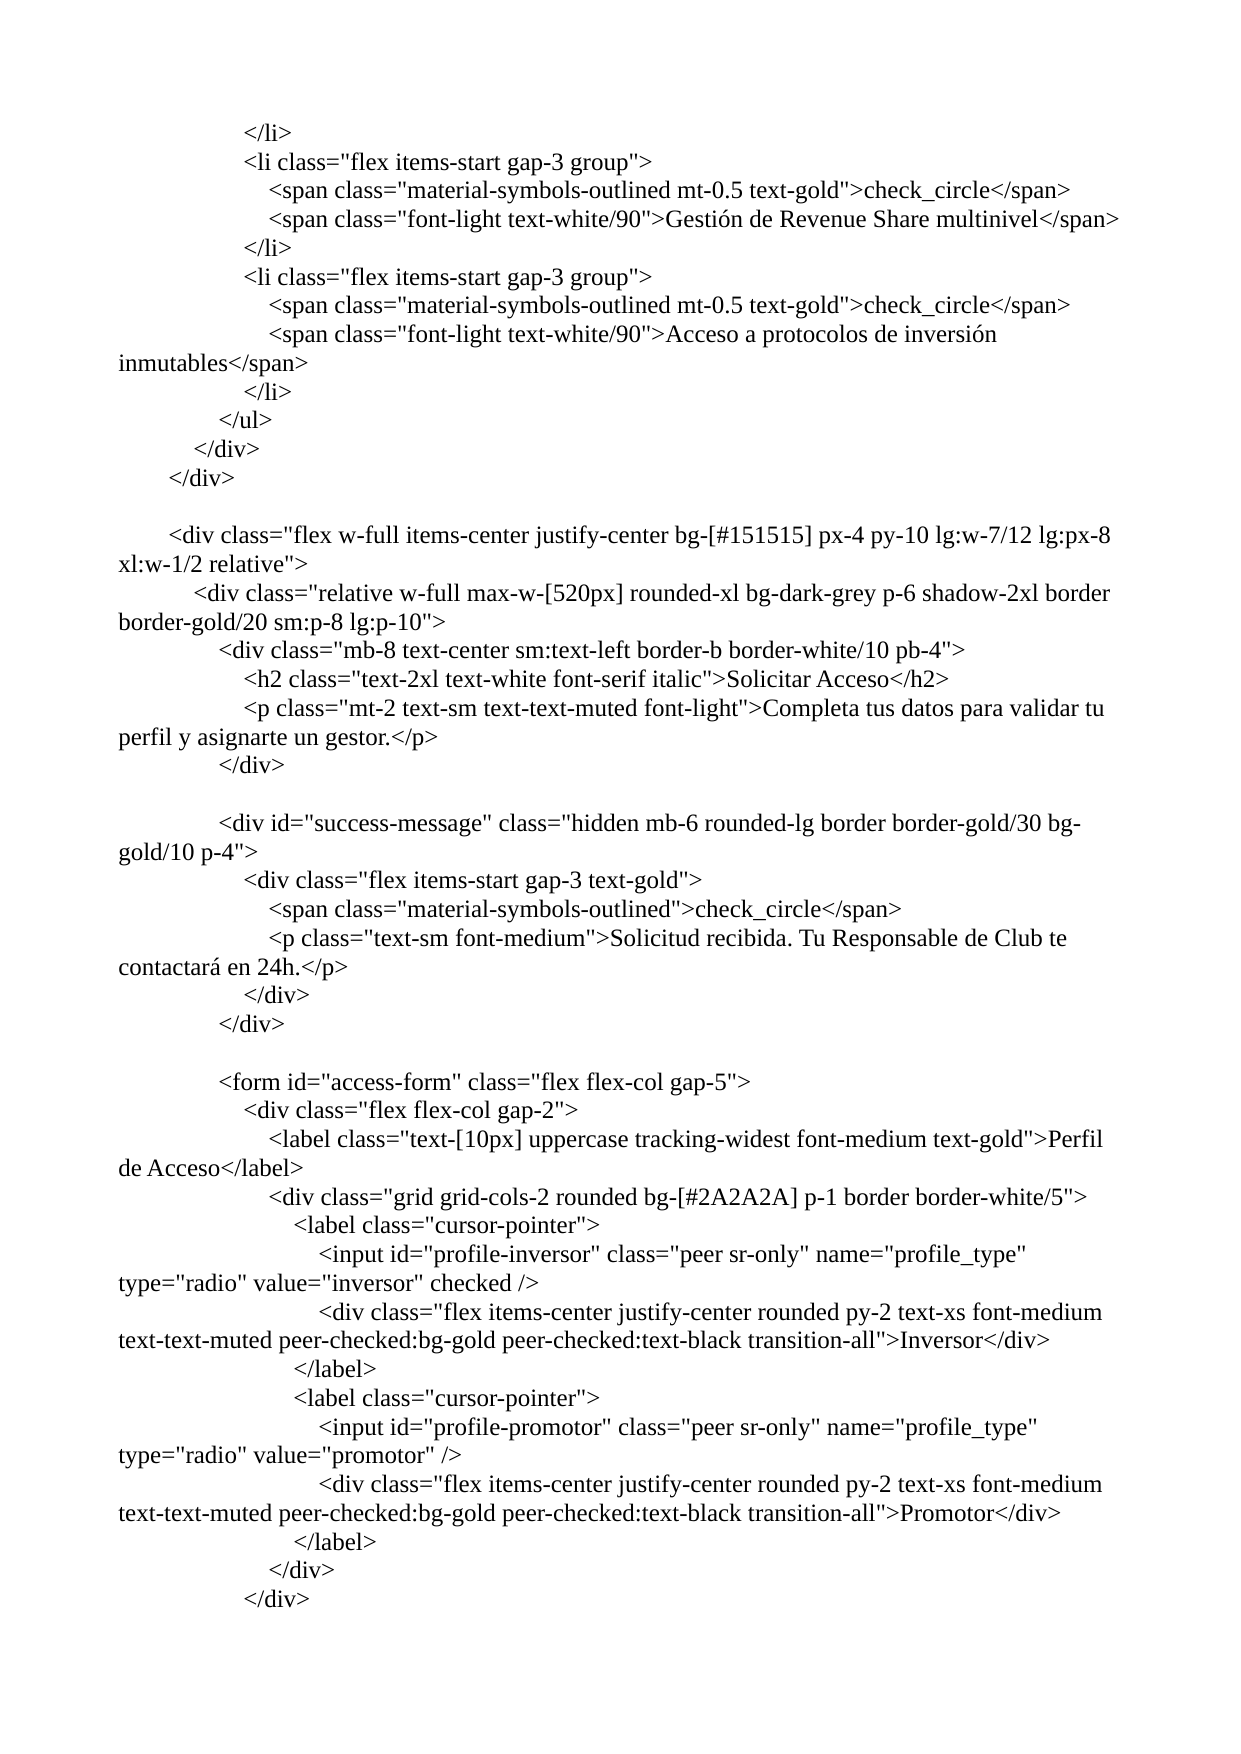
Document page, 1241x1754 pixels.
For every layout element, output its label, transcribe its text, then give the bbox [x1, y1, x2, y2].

table_cell </li> <li class="flex items-start gap-3 group"> <span class="material-symbols-outlined mt-0.5 text-gold">check_circle</span> <span class="font-light text-white/90">Gestión de Revenue Share multinivel</span> </li> <li class="flex items-start gap-3 group"> <span class="material-symbols-outlined mt-0.5 text-gold">check_circle</span> <span class="font-light text-white/90">Acceso a protocolos de inversión inmutables</span> </li> </ul> </div> </div> <div class="flex w-full items-center justify-center bg-[#151515] px-4 py-10 lg:w-7/12 lg:px-8 xl:w-1/2 relative"> <div class="relative w-full max-w-[520px] rounded-xl bg-dark-grey p-6 shadow-2xl border border-gold/20 sm:p-8 lg:p-10"> <div class="mb-8 text-center sm:text-left border-b border-white/10 pb-4"> <h2 class="text-2xl text-white font-serif italic">Solicitar Acceso</h2> <p class="mt-2 text-sm text-text-muted font-light">Completa tus datos para validar tu perfil y asignarte un gestor.</p> </div> <div id="success-message" class="hidden mb-6 rounded-lg border border-gold/30 bg-gold/10 p-4"> <div class="flex items-start gap-3 text-gold"> <span class="material-symbols-outlined">check_circle</span> <p class="text-sm font-medium">Solicitud recibida. Tu Responsable de Club te contactará en 24h.</p> </div> </div> <form id="access-form" class="flex flex-col gap-5"> <div class="flex flex-col gap-2"> <label class="text-[10px] uppercase tracking-widest font-medium text-gold">Perfil de Acceso</label> <div class="grid grid-cols-2 rounded bg-[#2A2A2A] p-1 border border-white/5"> <label class="cursor-pointer"> <input id="profile-inversor" class="peer sr-only" name="profile_type" type="radio" value="inversor" checked /> <div class="flex items-center justify-center rounded py-2 text-xs font-medium text-text-muted peer-checked:bg-gold peer-checked:text-black transition-all">Inversor</div> </label> <label class="cursor-pointer"> <input id="profile-promotor" class="peer sr-only" name="profile_type" type="radio" value="promotor" /> <div class="flex items-center justify-center rounded py-2 text-xs font-medium text-text-muted peer-checked:bg-gold peer-checked:text-black transition-all">Promotor</div> </label> </div> </div> [118, 118, 1122, 1613]
